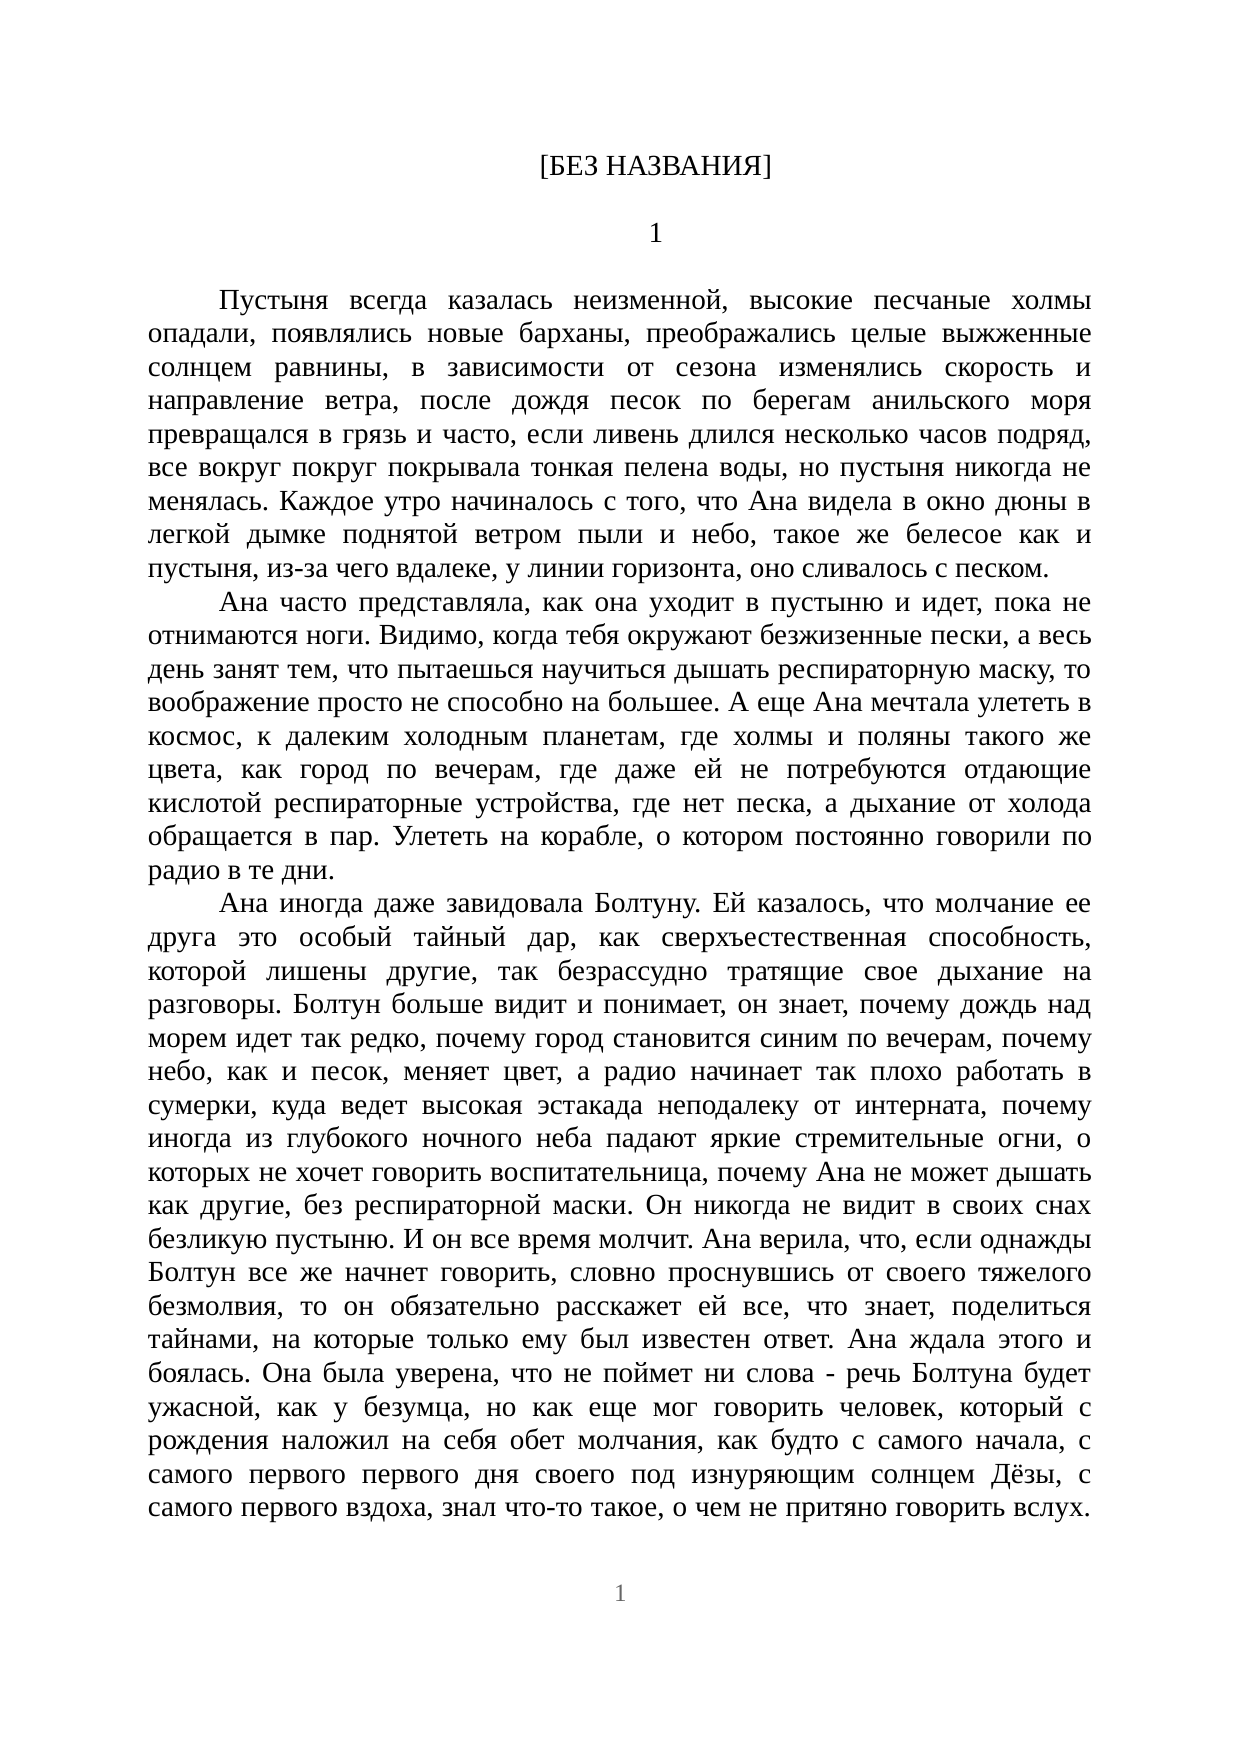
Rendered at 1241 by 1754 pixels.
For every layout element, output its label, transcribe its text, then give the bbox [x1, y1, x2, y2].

text Пустыня всегда казалась неизменной, высокие песчаные холмы опадали, появлялись новые барханы, преображались целые выжженные солнцем равнины, в зависимости от сезона изменялись скорость и направление ветра, после дождя песок по берегам анильского моря превращался в грязь и часто, если ливень длился несколько часов подряд, все вокруг покруг покрывала тонкая пелена воды, но пустыня никогда не менялась. Каждое утро начиналось с того, что Ана видела в окно дюны в легкой дымке поднятой ветром пыли и небо, такое же белесое как и пустыня, из-за чего вдалеке, у линии горизонта, оно сливалось с песком. [148, 282, 1093, 584]
text Ана иногда даже завидовала Болтуну. Ей казалось, что молчание ее друга это особый тайный дар, как сверхъестественная способность, которой лишены другие, так безрассудно тратящие свое дыхание на разговоры. Болтун больше видит и понимает, он знает, почему дождь над морем идет так редко, почему город становится синим по вечерам, почему небо, как и песок, меняет цвет, а радио начинает так плохо работать в сумерки, куда ведет высокая эстакада неподалеку от интерната, почему иногда из глубокого ночного неба падают яркие стремительные огни, о которых не хочет говорить воспитательница, почему Ана не может дышать как другие, без респираторной маски. Он никогда не видит в своих снах безликую пустыню. И он все время молчит. Ана верила, что, если однажды Болтун все же начнет говорить, словно проснувшись от своего тяжелого безмолвия, то он обязательно расскажет ей все, что знает, поделиться тайнами, на которые только ему был известен ответ. Ана ждала этого и боялась. Она была уверена, что не поймет ни слова - речь Болтуна будет ужасной, как у безумца, но как еще мог говорить человек, который с рождения наложил на себя обет молчания, как будто с самого начала, с самого первого первого дня своего под изнуряющим солнцем Дёзы, с самого первого вздоха, знал что-то такое, о чем не притяно говорить вслух. [148, 886, 1093, 1523]
text Ана часто представляла, как она уходит в пустыню и идет, пока не отнимаются ноги. Видимо, когда тебя окружают безжизенные пески, а весь день занят тем, что пытаешься научиться дышать респираторную маску, то воображение просто не способно на большее. А еще Ана мечтала улететь в космос, к далеким холодным планетам, где холмы и поляны такого же цвета, как город по вечерам, где даже ей не потребуются отдающие кислотой респираторные устройства, где нет песка, а дыхание от холода обращается в пар. Улететь на корабле, о котором постоянно говорили по радио в те дни. [148, 584, 1093, 886]
text 1 [148, 215, 1093, 248]
text [БЕЗ НАЗВАНИЯ] [148, 148, 1093, 181]
